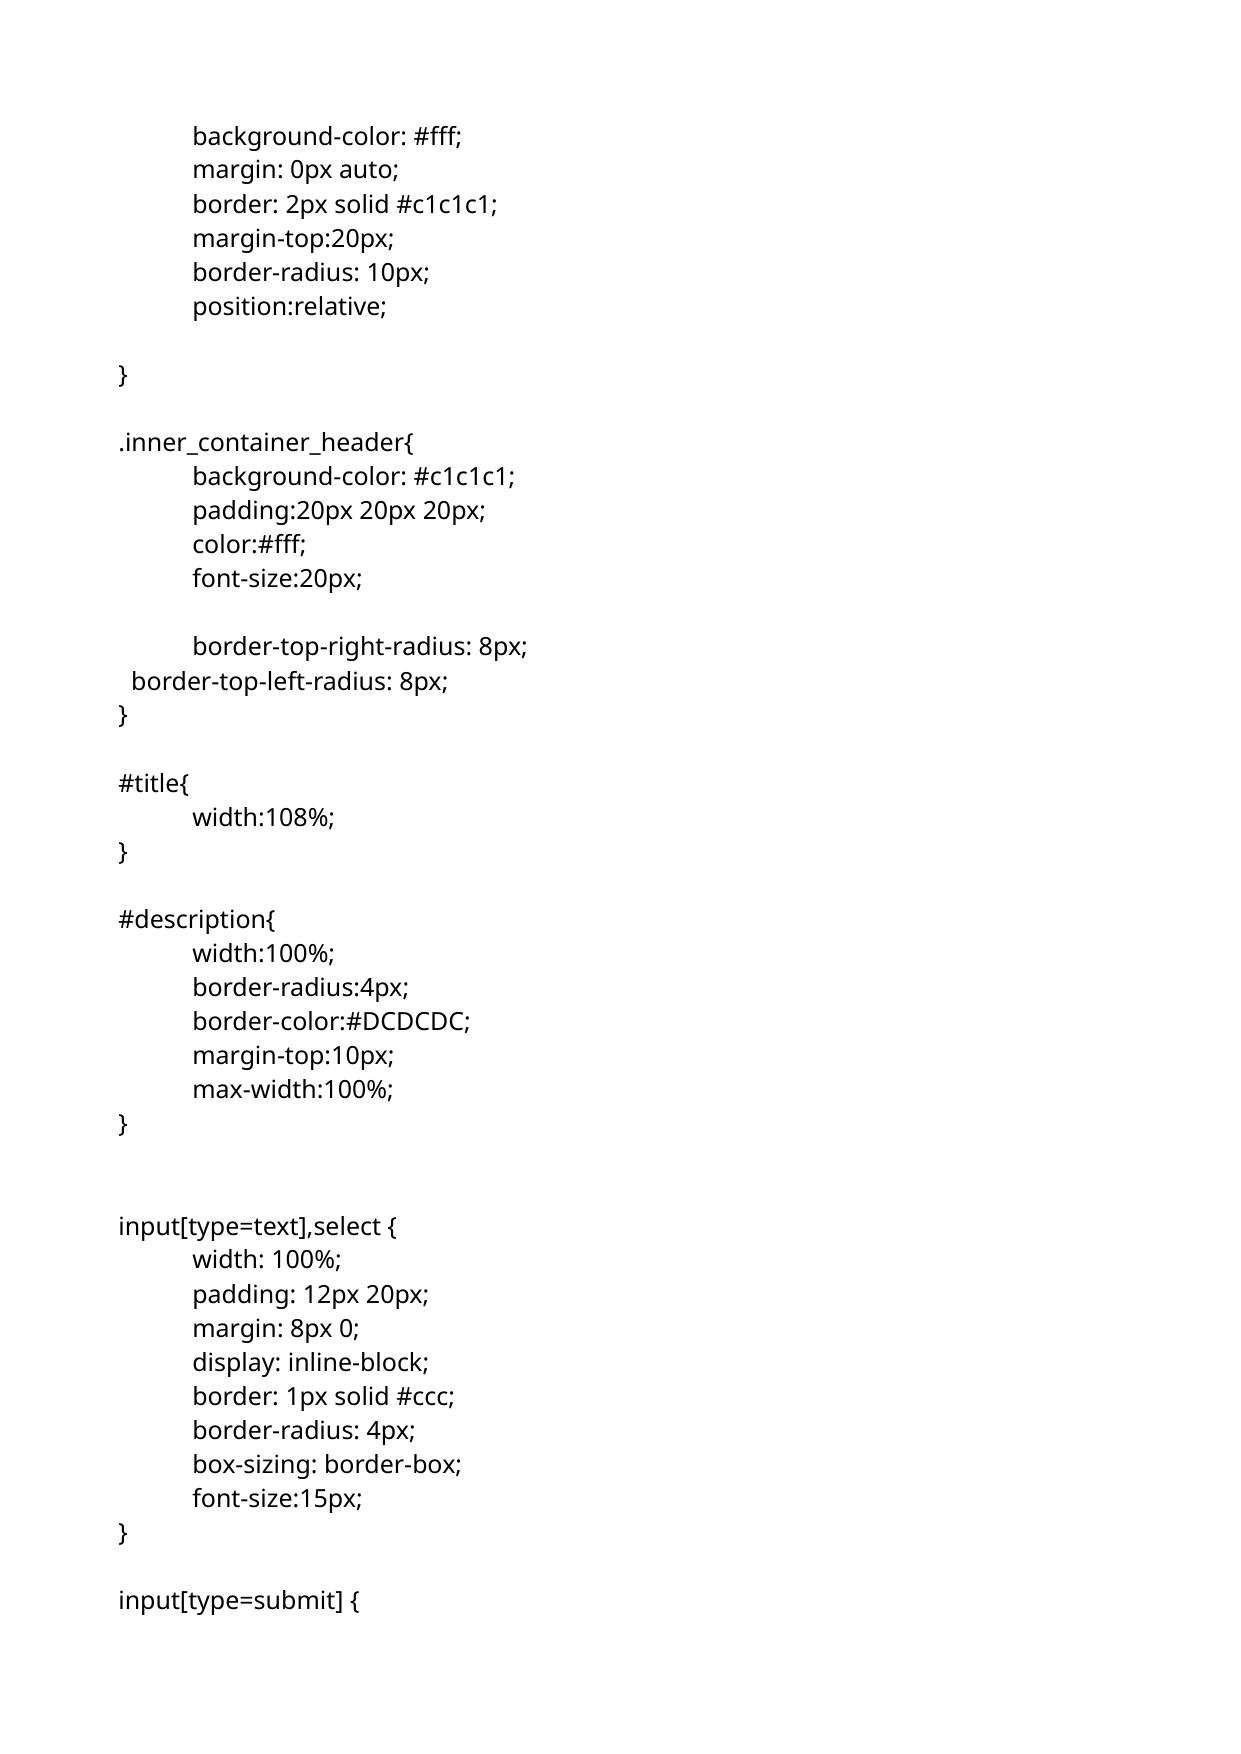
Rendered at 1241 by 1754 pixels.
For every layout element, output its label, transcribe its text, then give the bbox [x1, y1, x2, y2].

text position:relative; [118, 288, 1122, 322]
text background-color: #c1c1c1; [118, 459, 1122, 493]
text border-radius: 4px; [118, 1412, 1122, 1447]
text display: inline-block; [118, 1344, 1122, 1378]
text } [118, 833, 1122, 867]
text margin: 8px 0; [118, 1310, 1122, 1344]
text border: 1px solid #ccc; [118, 1378, 1122, 1412]
text } [118, 697, 1122, 731]
text font-size:15px; [118, 1481, 1122, 1515]
text border-top-right-radius: 8px; [118, 629, 1122, 663]
text margin-top:10px; [118, 1038, 1122, 1072]
text padding:20px 20px 20px; [118, 493, 1122, 527]
text max-width:100%; [118, 1072, 1122, 1106]
text input[type=submit] { [118, 1583, 1122, 1617]
text #description{ [118, 902, 1122, 936]
text #title{ [118, 765, 1122, 799]
text border-color:#DCDCDC; [118, 1004, 1122, 1038]
text } [118, 357, 1122, 391]
text width:108%; [118, 799, 1122, 833]
text input[type=text],select { [118, 1208, 1122, 1242]
text width: 100%; [118, 1242, 1122, 1276]
text border: 2px solid #c1c1c1; [118, 186, 1122, 220]
text padding: 12px 20px; [118, 1276, 1122, 1310]
text border-radius: 10px; [118, 254, 1122, 288]
text font-size:20px; [118, 561, 1122, 595]
text } [118, 1106, 1122, 1140]
text border-radius:4px; [118, 970, 1122, 1004]
text color:#fff; [118, 527, 1122, 561]
text border-top-left-radius: 8px; [118, 663, 1122, 697]
text margin-top:20px; [118, 220, 1122, 254]
text .inner_container_header{ [118, 425, 1122, 459]
text margin: 0px auto; [118, 152, 1122, 186]
text width:100%; [118, 936, 1122, 970]
text background-color: #fff; [118, 118, 1122, 152]
text } [118, 1515, 1122, 1549]
text box-sizing: border-box; [118, 1447, 1122, 1481]
